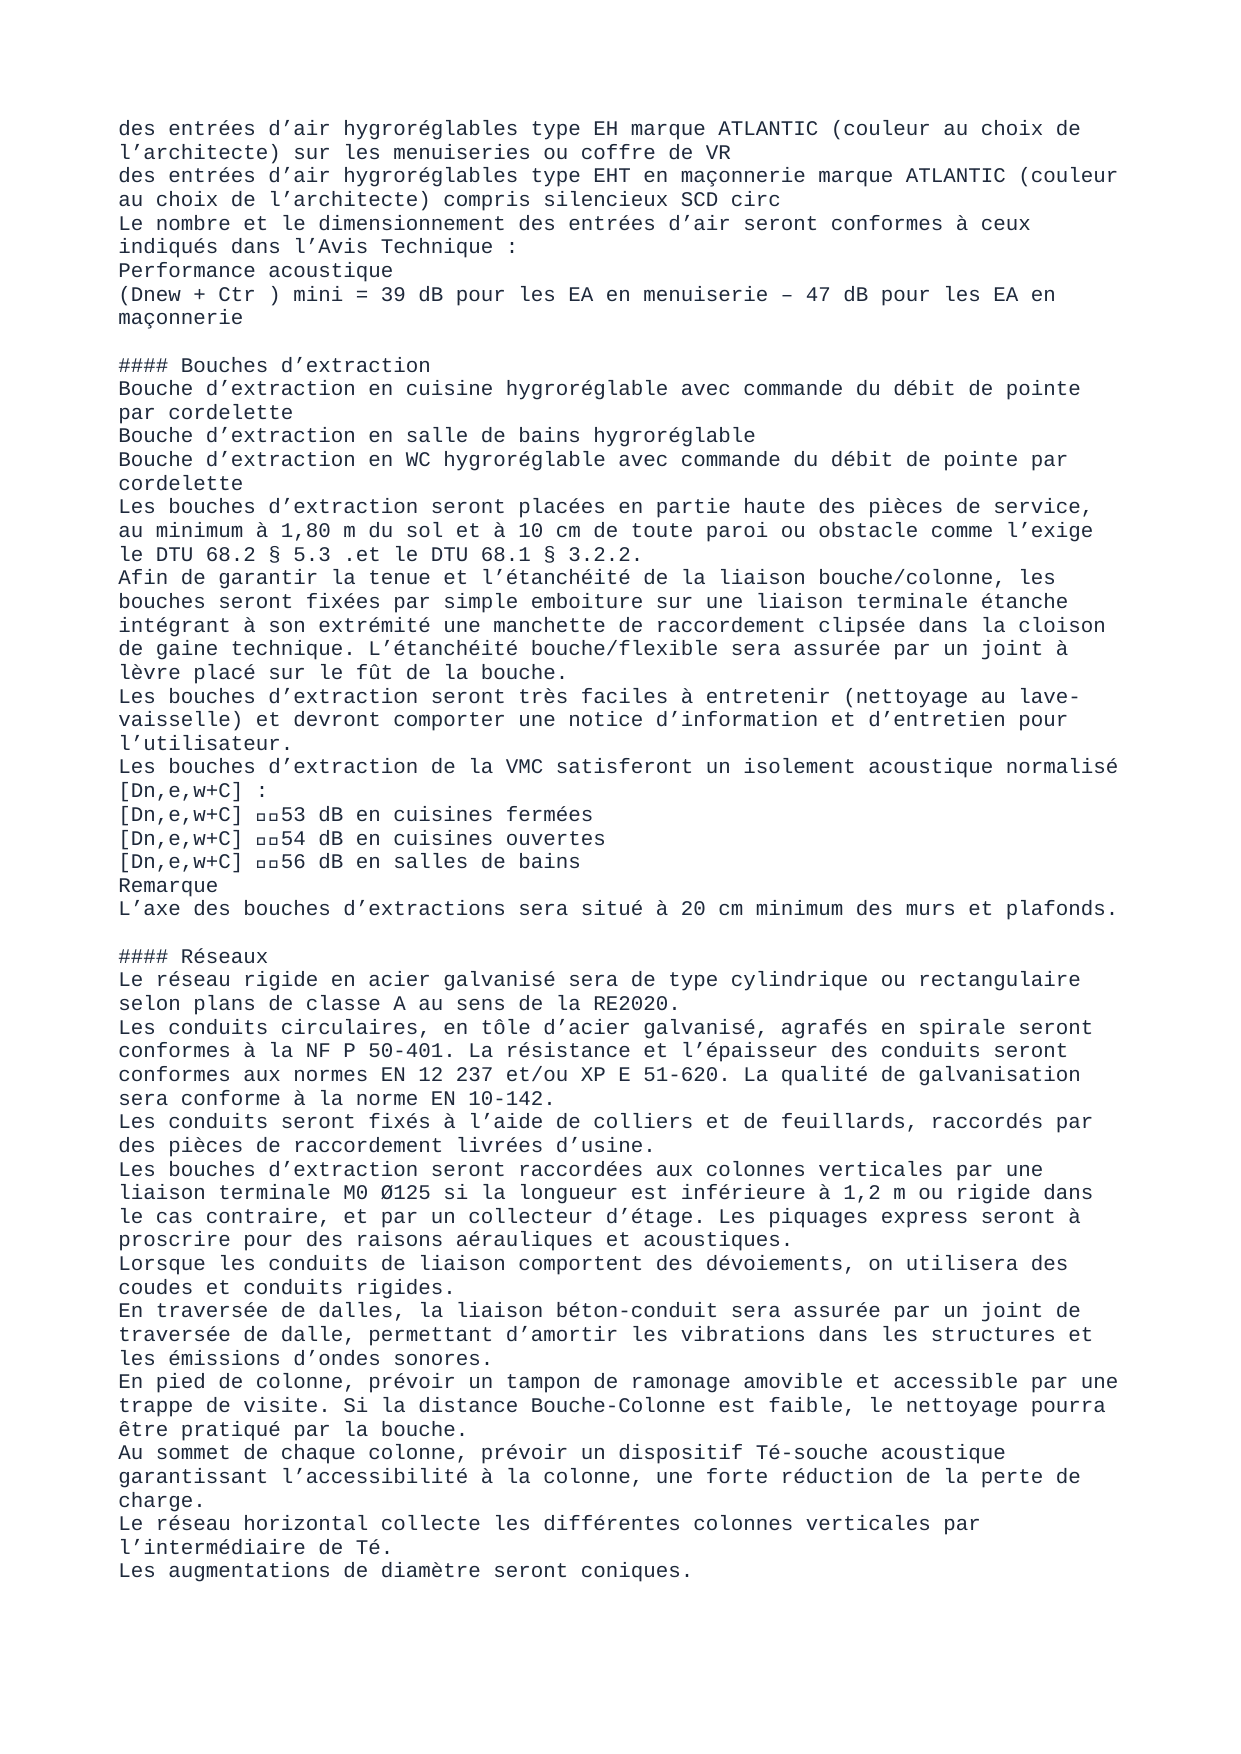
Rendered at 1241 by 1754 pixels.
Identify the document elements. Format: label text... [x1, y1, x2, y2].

text Les bouches d’extraction seront raccordées aux colonnes verticales par une liaison terminale M0 Ø125 si la longueur est inférieure à 1,2 m ou rigide dans le cas contraire, et par un collecteur d’étage. Les piquages express seront à proscrire pour des raisons aérauliques et acoustiques. [118, 1158, 1122, 1253]
text Les augmentations de diamètre seront coniques. [118, 1561, 1122, 1584]
text Les bouches d’extraction seront très faciles à entretenir (nettoyage au lave-vaisselle) et devront comporter une notice d’information et d’entretien pour l’utilisateur. [118, 686, 1122, 757]
text des entrées d’air hygroréglables type EHT en maçonnerie marque ATLANTIC (couleur au choix de l’architecte) compris silencieux SCD circ [118, 165, 1122, 213]
text En pied de colonne, prévoir un tampon de ramonage amovible et accessible par une trappe de visite. Si la distance Bouche-Colonne est faible, le nettoyage pourra être pratiqué par la bouche. [118, 1371, 1122, 1442]
text Lorsque les conduits de liaison comportent des dévoiements, on utilisera des coudes et conduits rigides. [118, 1253, 1122, 1300]
text L’axe des bouches d’extractions sera situé à 20 cm minimum des murs et plafonds. [118, 898, 1122, 922]
text Bouche d’extraction en cuisine hygroréglable avec commande du débit de pointe par cordelette [118, 378, 1122, 426]
text [Dn,e,w+C] 53 dB en cuisines fermées [118, 804, 1122, 827]
text des entrées d’air hygroréglables type EH marque ATLANTIC (couleur au choix de l’architecte) sur les menuiseries ou coffre de VR [118, 118, 1122, 165]
text Bouche d’extraction en WC hygroréglable avec commande du débit de pointe par cordelette [118, 449, 1122, 496]
text Au sommet de chaque colonne, prévoir un dispositif Té-souche acoustique garantissant l’accessibilité à la colonne, une forte réduction de la perte de charge. [118, 1442, 1122, 1513]
text (Dnew + Ctr ) mini = 39 dB pour les EA en menuiserie – 47 dB pour les EA en maçonnerie [118, 284, 1122, 331]
text Le réseau rigide en acier galvanisé sera de type cylindrique ou rectangulaire selon plans de classe A au sens de la RE2020. [118, 969, 1122, 1017]
text En traversée de dalles, la liaison béton-conduit sera assurée par un joint de traversée de dalle, permettant d’amortir les vibrations dans les structures et les émissions d’ondes sonores. [118, 1300, 1122, 1371]
text [Dn,e,w+C] 56 dB en salles de bains [118, 851, 1122, 875]
text Le réseau horizontal collecte les différentes colonnes verticales par l’intermédiaire de Té. [118, 1513, 1122, 1561]
text Les conduits seront fixés à l’aide de colliers et de feuillards, raccordés par des pièces de raccordement livrées d’usine. [118, 1111, 1122, 1158]
text Les bouches d’extraction de la VMC satisferont un isolement acoustique normalisé [Dn,e,w+C] : [118, 757, 1122, 804]
text Les conduits circulaires, en tôle d’acier galvanisé, agrafés en spirale seront conformes à la NF P 50-401. La résistance et l’épaisseur des conduits seront conformes aux normes EN 12 237 et/ou XP E 51-620. La qualité de galvanisation sera conforme à la norme EN 10-142. [118, 1017, 1122, 1111]
text Performance acoustique [118, 260, 1122, 284]
text [Dn,e,w+C] 54 dB en cuisines ouvertes [118, 827, 1122, 851]
text Le nombre et le dimensionnement des entrées d’air seront conformes à ceux indiqués dans l’Avis Technique : [118, 213, 1122, 260]
text #### Réseaux [118, 946, 1122, 969]
text Afin de garantir la tenue et l’étanchéité de la liaison bouche/colonne, les bouches seront fixées par simple emboiture sur une liaison terminale étanche intégrant à son extrémité une manchette de raccordement clipsée dans la cloison de gaine technique. L’étanchéité bouche/flexible sera assurée par un joint à lèvre placé sur le fût de la bouche. [118, 567, 1122, 686]
text Remarque [118, 875, 1122, 898]
text #### Bouches d’extraction [118, 354, 1122, 378]
text Les bouches d’extraction seront placées en partie haute des pièces de service, au minimum à 1,80 m du sol et à 10 cm de toute paroi ou obstacle comme l’exige le DTU 68.2 § 5.3 .et le DTU 68.1 § 3.2.2. [118, 496, 1122, 567]
text Bouche d’extraction en salle de bains hygroréglable [118, 426, 1122, 449]
